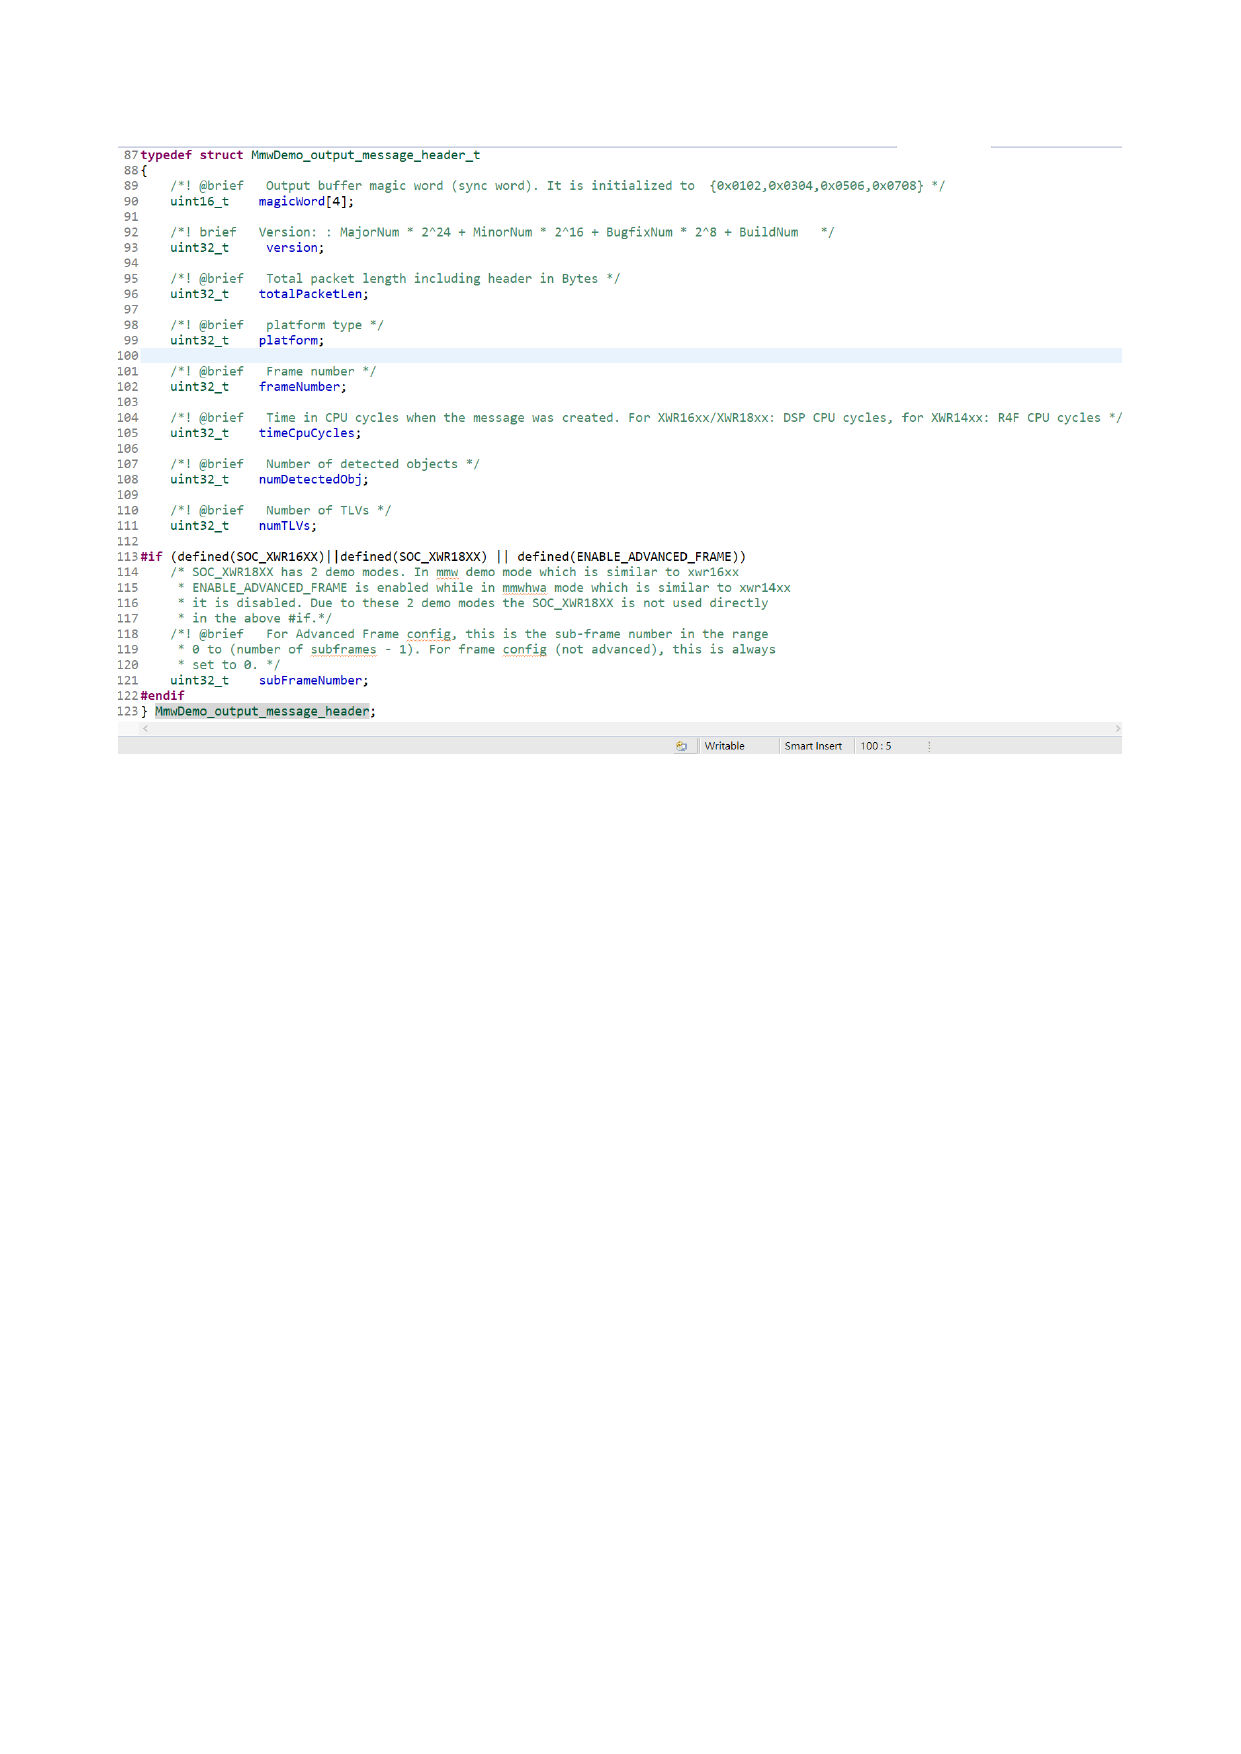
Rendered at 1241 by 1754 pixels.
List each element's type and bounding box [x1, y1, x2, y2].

picture [118, 146, 1123, 754]
